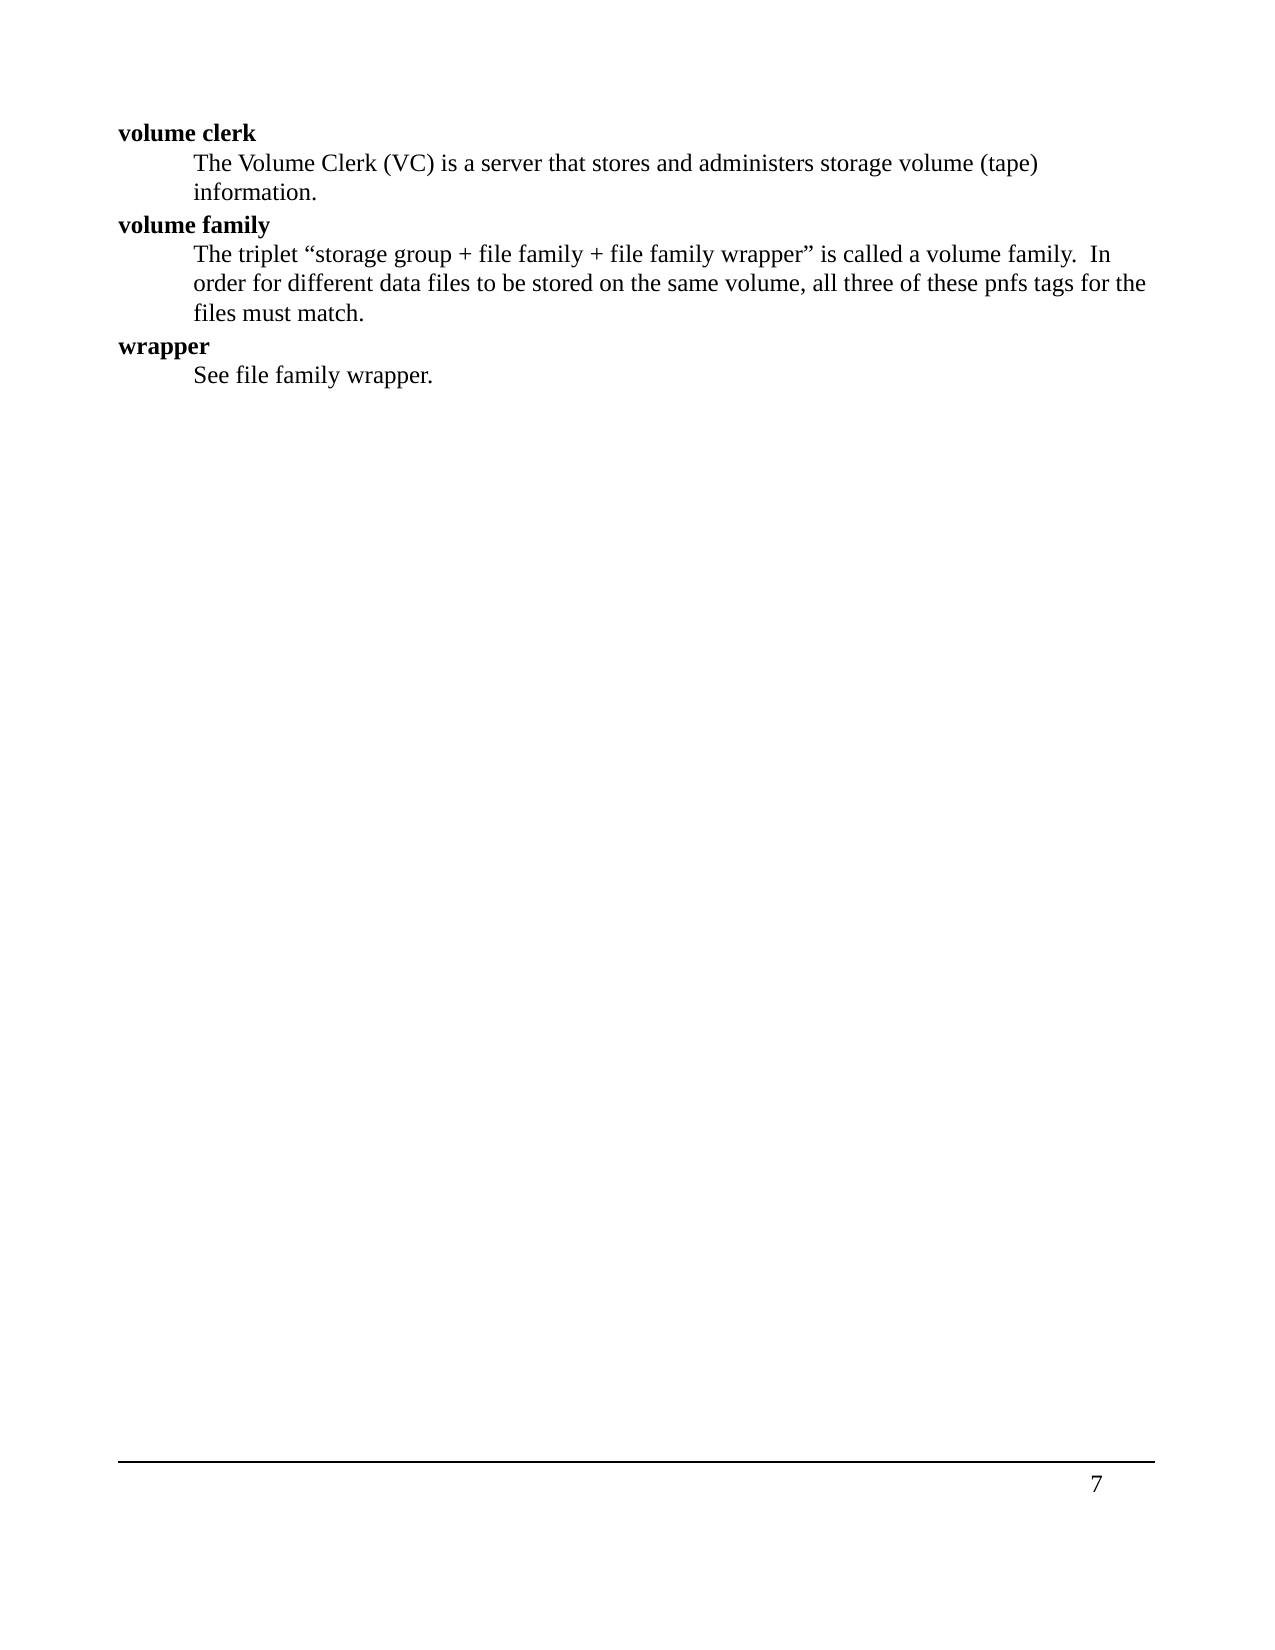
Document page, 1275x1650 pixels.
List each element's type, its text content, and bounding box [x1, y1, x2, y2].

text wrapper [118, 331, 1157, 360]
text The triplet “storage group + file family + file family wrapper” is called a volume family. In order for different data files to be stored on the same volume, all three of these pnfs tags for the files must match. [193, 239, 1157, 326]
text volume family [118, 210, 1157, 239]
text The Volume Clerk (VC) is a server that stores and administers storage volume (tape) information. [193, 147, 1157, 206]
text volume clerk [118, 118, 1157, 147]
text See file family wrapper. [193, 360, 1157, 389]
